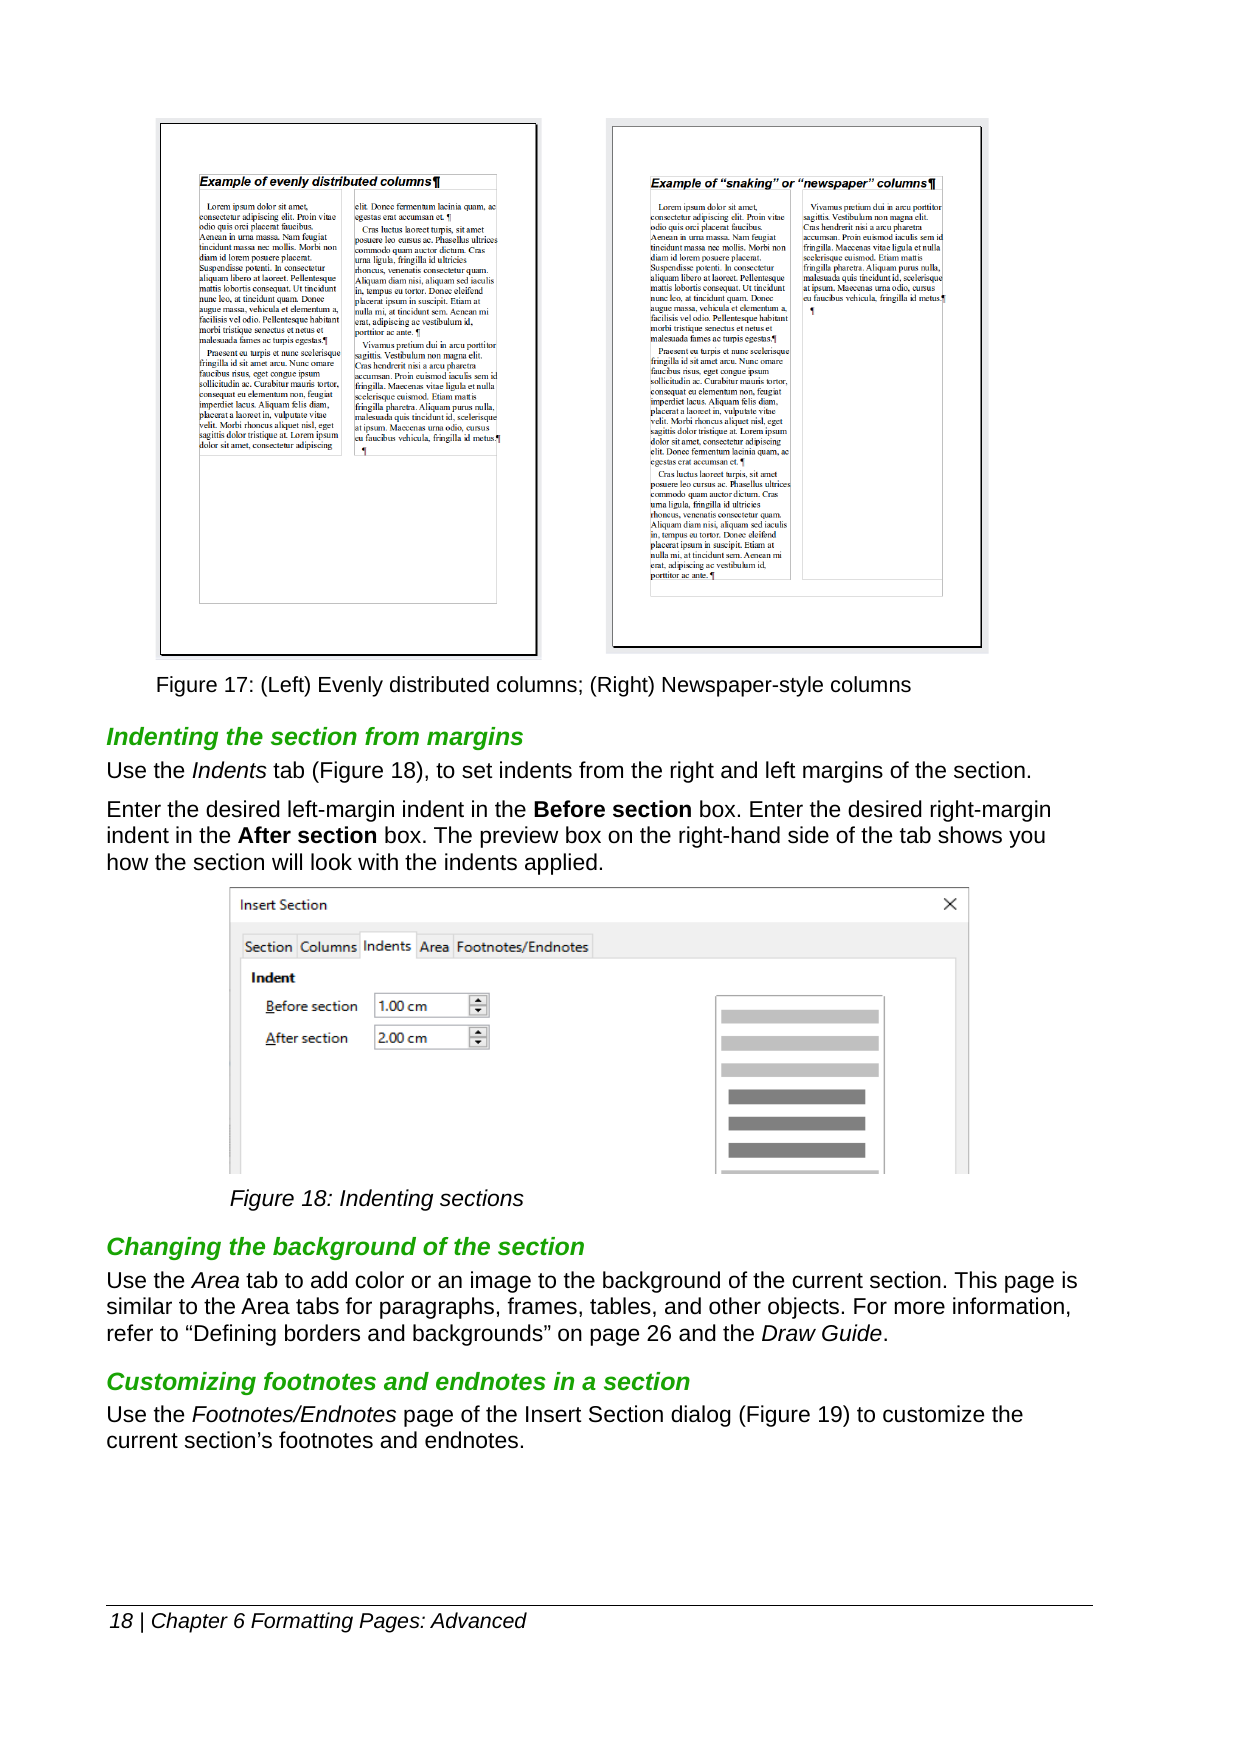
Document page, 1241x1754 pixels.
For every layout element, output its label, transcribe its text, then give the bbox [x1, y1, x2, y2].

table_header [156, 118, 606, 672]
subtitle Changing the background of the section [106, 1232, 1093, 1261]
text Enter the desired left-margin indent in the Before section box. Enter the desired right-margin indent in the After section box. The preview box on the right-hand side of the tab shows you how the section will look with the indents applied. [106, 796, 1093, 875]
picture [605, 118, 989, 654]
subtitle Customizing footnotes and endnotes in a section [106, 1366, 1093, 1395]
picture [229, 887, 970, 1174]
picture [155, 118, 542, 660]
text Use the Area tab to add color or an image to the background of the current section. This page is similar to the Area tabs for paragraphs, frames, tables, and other objects. For more information, refer to “Defining borders and backgrounds” on page 26 and the Draw Guide. [106, 1267, 1093, 1346]
text Figure 18: Indenting sections [229, 1185, 969, 1211]
text Use the Footnotes/Endnotes page of the Insert Section dialog (Figure 19) to customize the current section’s footnotes and endnotes. [106, 1401, 1093, 1454]
subtitle Indenting the section from margins [106, 722, 1093, 751]
text Use the Indents tab (Figure 18), to set indents from the right and left margins of the section. [106, 757, 1093, 783]
table_cell Figure 17: (Left) Evenly distributed columns; (Right) Newspaper-style columns [156, 672, 1043, 702]
table_header [606, 118, 1043, 672]
